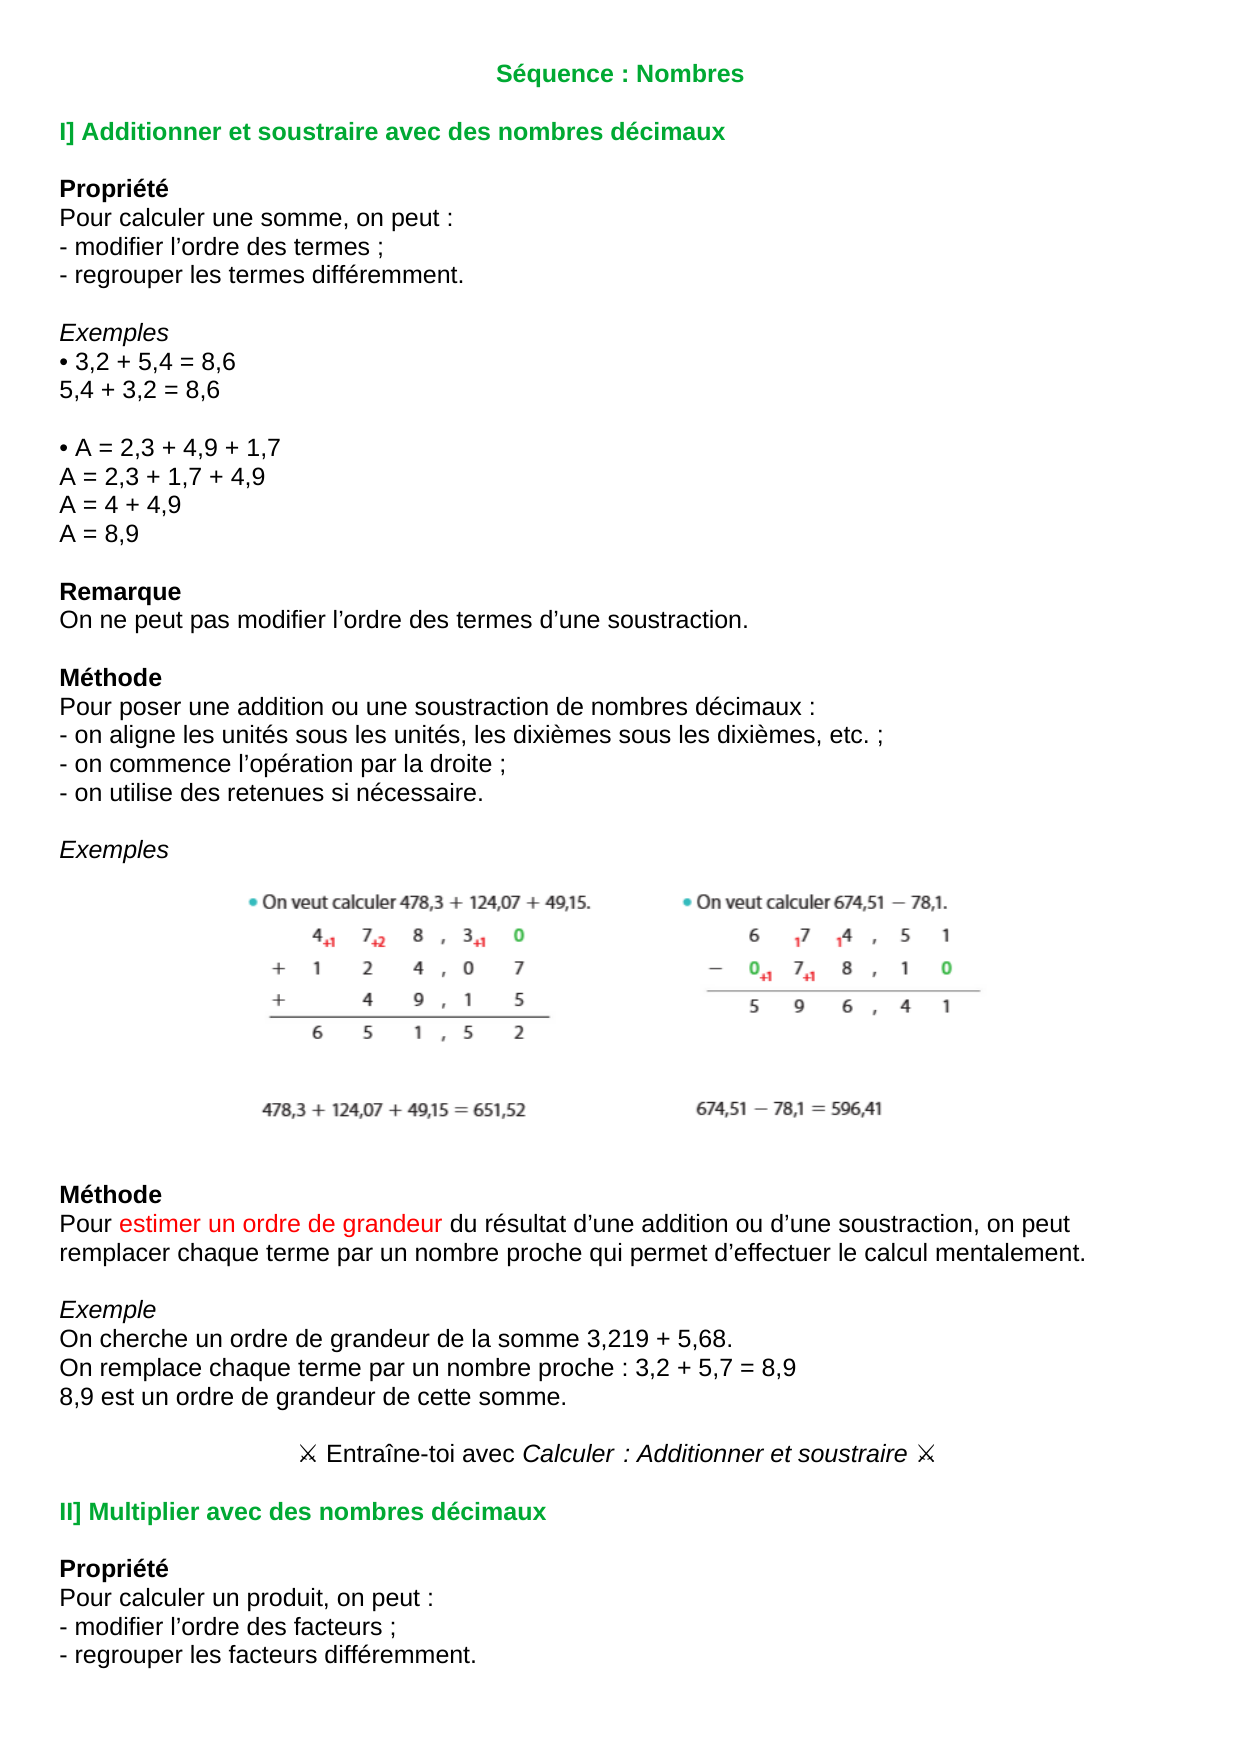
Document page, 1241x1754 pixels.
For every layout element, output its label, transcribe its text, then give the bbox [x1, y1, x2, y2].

text ⚔️ Entraîne-toi avec Calculer : Additionner et soustraire ⚔️ [59, 1439, 1181, 1468]
text Séquence : Nombres [59, 59, 1181, 88]
text Propriété Pour calculer une somme, on peut : - modifier l’ordre des termes ; - regrouper les termes différemment. Exemples • 3,2 + 5,4 = 8,6 5,4 + 3,2 = 8,6 • A = 2,3 + 4,9 + 1,7 A = 2,3 + 1,7 + 4,9 A = 4 + 4,9 A = 8,9 Remarque On ne peut pas modifier l’ordre des termes d’une soustraction. Méthode Pour poser une addition ou une soustraction de nombres décimaux : - on aligne les unités sous les unités, les dixièmes sous les dixièmes, etc. ; - on commence l’opération par la droite ; - on utilise des retenues si nécessaire. [59, 174, 1181, 807]
text Exemples [59, 835, 1181, 864]
text II] Multiplier avec des nombres décimaux [59, 1497, 1181, 1525]
text Méthode Pour estimer un ordre de grandeur du résultat d’une addition ou d’une soustraction, on peut remplacer chaque terme par un nombre proche qui permet d’effectuer le calcul mentalement. Exemple On cherche un ordre de grandeur de la somme 3,219 + 5,68. On remplace chaque terme par un nombre proche : 3,2 + 5,7 = 8,9 8,9 est un ordre de grandeur de cette somme. [59, 1180, 1181, 1410]
text Propriété Pour calculer un produit, on peut : - modifier l’ordre des facteurs ; - regrouper les facteurs différemment. [59, 1554, 1181, 1669]
picture [246, 889, 994, 1123]
text I] Additionner et soustraire avec des nombres décimaux [59, 117, 1181, 145]
